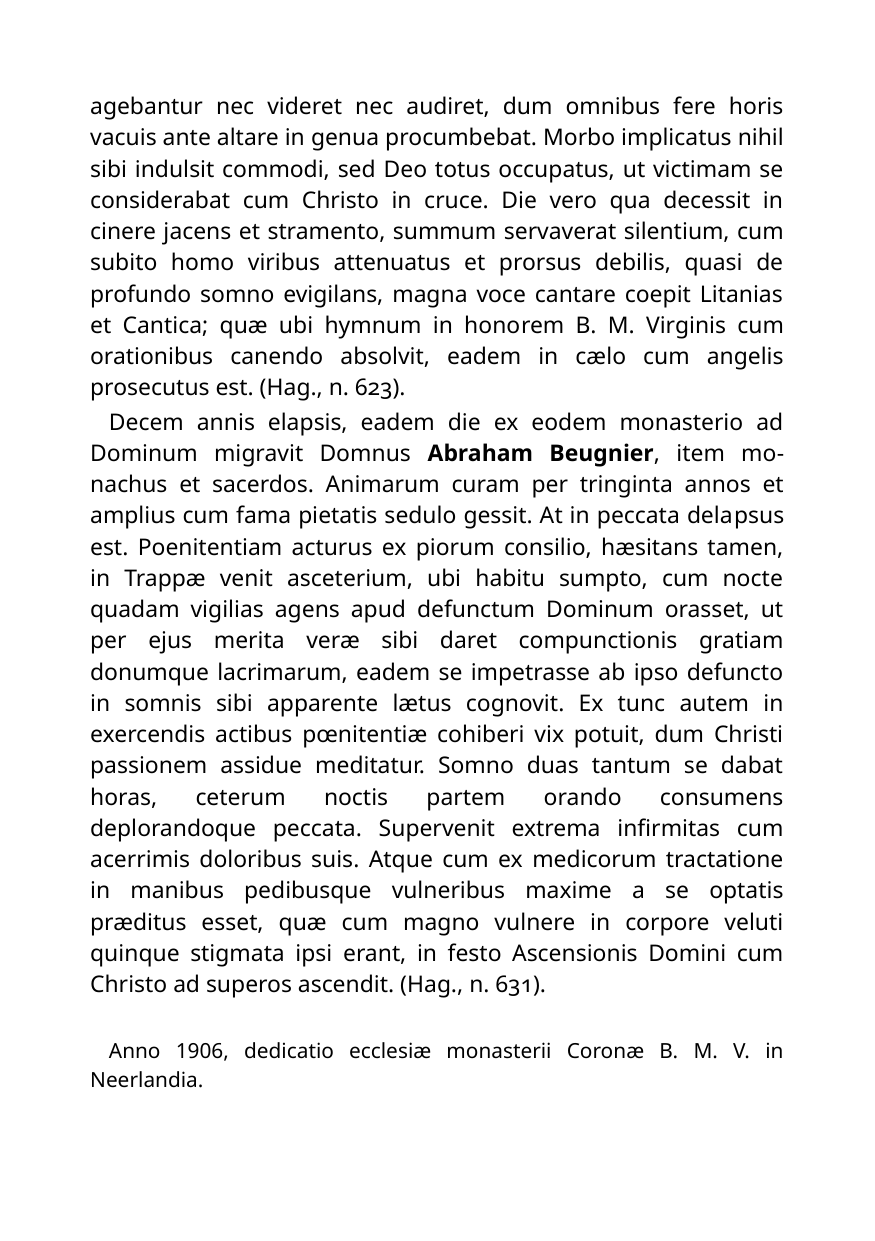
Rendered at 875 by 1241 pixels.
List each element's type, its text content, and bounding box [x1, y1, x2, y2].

text Anno 1906, dedicatio ecclesiæ monasterii Coronæ B. M. V. in Neerlandia. [90, 1037, 784, 1093]
text agebantur nec videret nec audiret, dum omnibus fere horis vacuis ante altare in genua procumbebat. Morbo implicatus nihil sibi indulsit commodi, sed Deo totus occupatus, ut victimam se considerabat cum Christo in cruce. Die vero qua decessit in cinere jacens et stramento, summum servaverat silentium, cum subito homo viribus attenuatus et prorsus debilis, quasi de profundo somno evigilans, magna voce cantare coepit Litanias et Cantica; quæ ubi hymnum in hono­rem B. M. Virginis cum orationibus canendo absolvit, eadem in cælo cum angelis prosecutus est. (Hag., n. 623). [90, 90, 784, 402]
text Decem annis elapsis, eadem die ex eodem monasterio ad Dominum migravit Domnus Abraham Beugnier, item mo­nachus et sacerdos. Animarum curam per tringinta annos et amplius cum fama pietatis sedulo gessit. At in peccata dela­psus est. Poenitentiam acturus ex piorum consilio, hæsitans tamen, in Trappæ venit asceterium, ubi habitu sumpto, cum nocte quadam vigilias agens apud defunctum Dominum orasset, ut per ejus merita veræ sibi daret compunctionis gratiam donumque lacrimarum, eadem se impetrasse ab ipso defuncto in somnis sibi apparente lætus cognovit. Ex tunc autem in exercendis actibus pœnitentiæ cohiberi vix potuit, dum Christi passionem assidue meditatur. Somno duas tantum se dabat horas, ceterum noctis partem orando consumens deplorandoque peccata. Supervenit extrema infirmitas cum acerrimis doloribus suis. Atque cum ex medicorum tractatione in manibus pedibusque vulneribus maxime a se optatis præditus esset, quæ cum magno vulnere in corpore veluti quinque stigmata ipsi erant, in festo Ascensionis Domini cum Christo ad superos ascendit. (Hag., n. 631). [90, 406, 784, 999]
